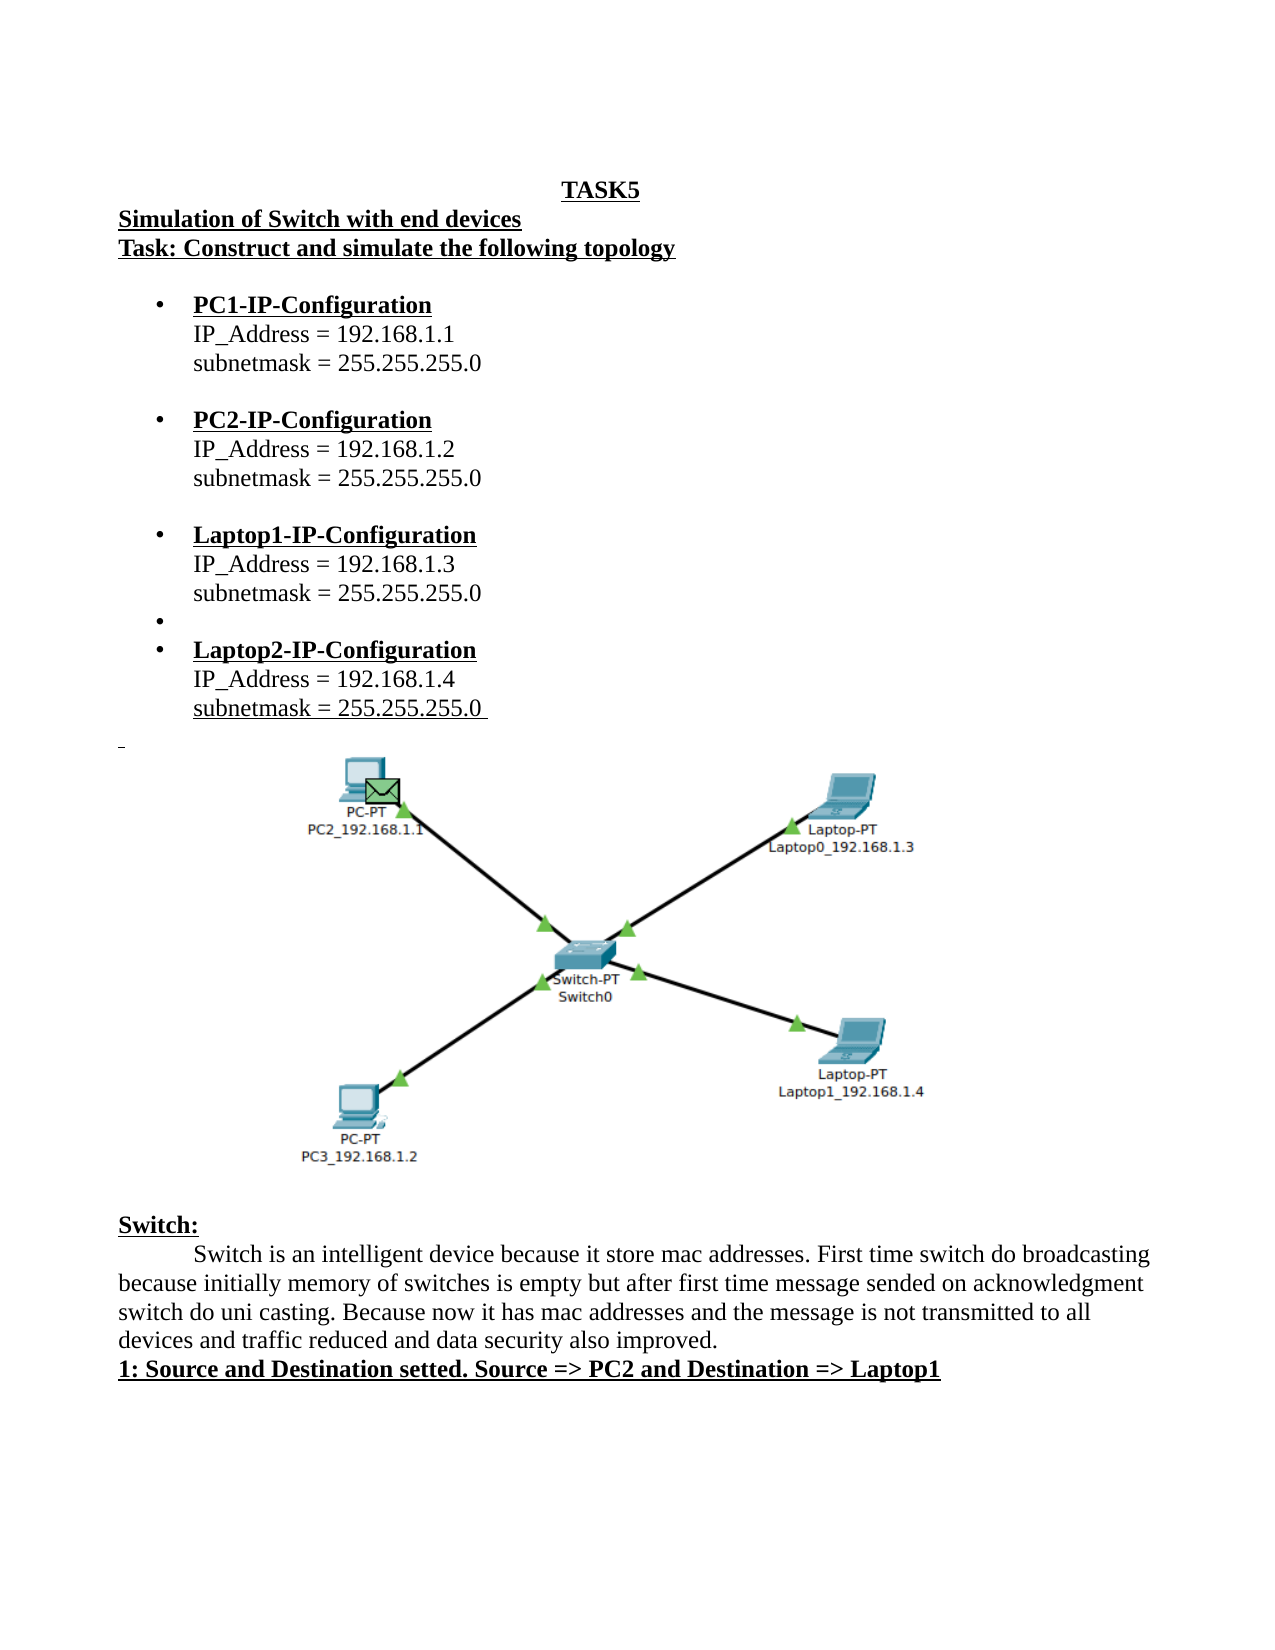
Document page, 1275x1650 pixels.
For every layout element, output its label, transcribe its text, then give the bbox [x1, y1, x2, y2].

list PC2-IP-Configuration [156, 406, 1157, 434]
list subnetmask = 255.255.255.0 [156, 693, 1157, 722]
list subnetmask = 255.255.255.0 [156, 348, 1157, 377]
text Switch is an intelligent device because it store mac addresses. First time switch do broadcasting because initially memory of switches is empty but after first time message sended on acknowledgment switch do uni casting. Because now it has mac addresses and the message is not transmitted to all devices and traffic reduced and data security also improved. [118, 1239, 1157, 1354]
list Laptop2-IP-Configuration [156, 636, 1157, 664]
text TASK5 [118, 176, 1157, 204]
list subnetmask = 255.255.255.0 [156, 578, 1157, 607]
text 1: Source and Destination setted. Source => PC2 and Destination => Laptop1 [118, 1354, 1157, 1383]
list IP_Address = 192.168.1.2 [156, 434, 1157, 463]
text Switch: [118, 1211, 1157, 1239]
list PC1-IP-Configuration [156, 291, 1157, 319]
text Task: Construct and simulate the following topology [118, 233, 1157, 262]
list IP_Address = 192.168.1.3 [156, 549, 1157, 578]
text Simulation of Switch with end devices [118, 204, 1157, 233]
list Laptop1-IP-Configuration [156, 521, 1157, 549]
picture [278, 721, 997, 1199]
list IP_Address = 192.168.1.1 [156, 319, 1157, 348]
list subnetmask = 255.255.255.0 [156, 463, 1157, 492]
list IP_Address = 192.168.1.4 [156, 664, 1157, 693]
